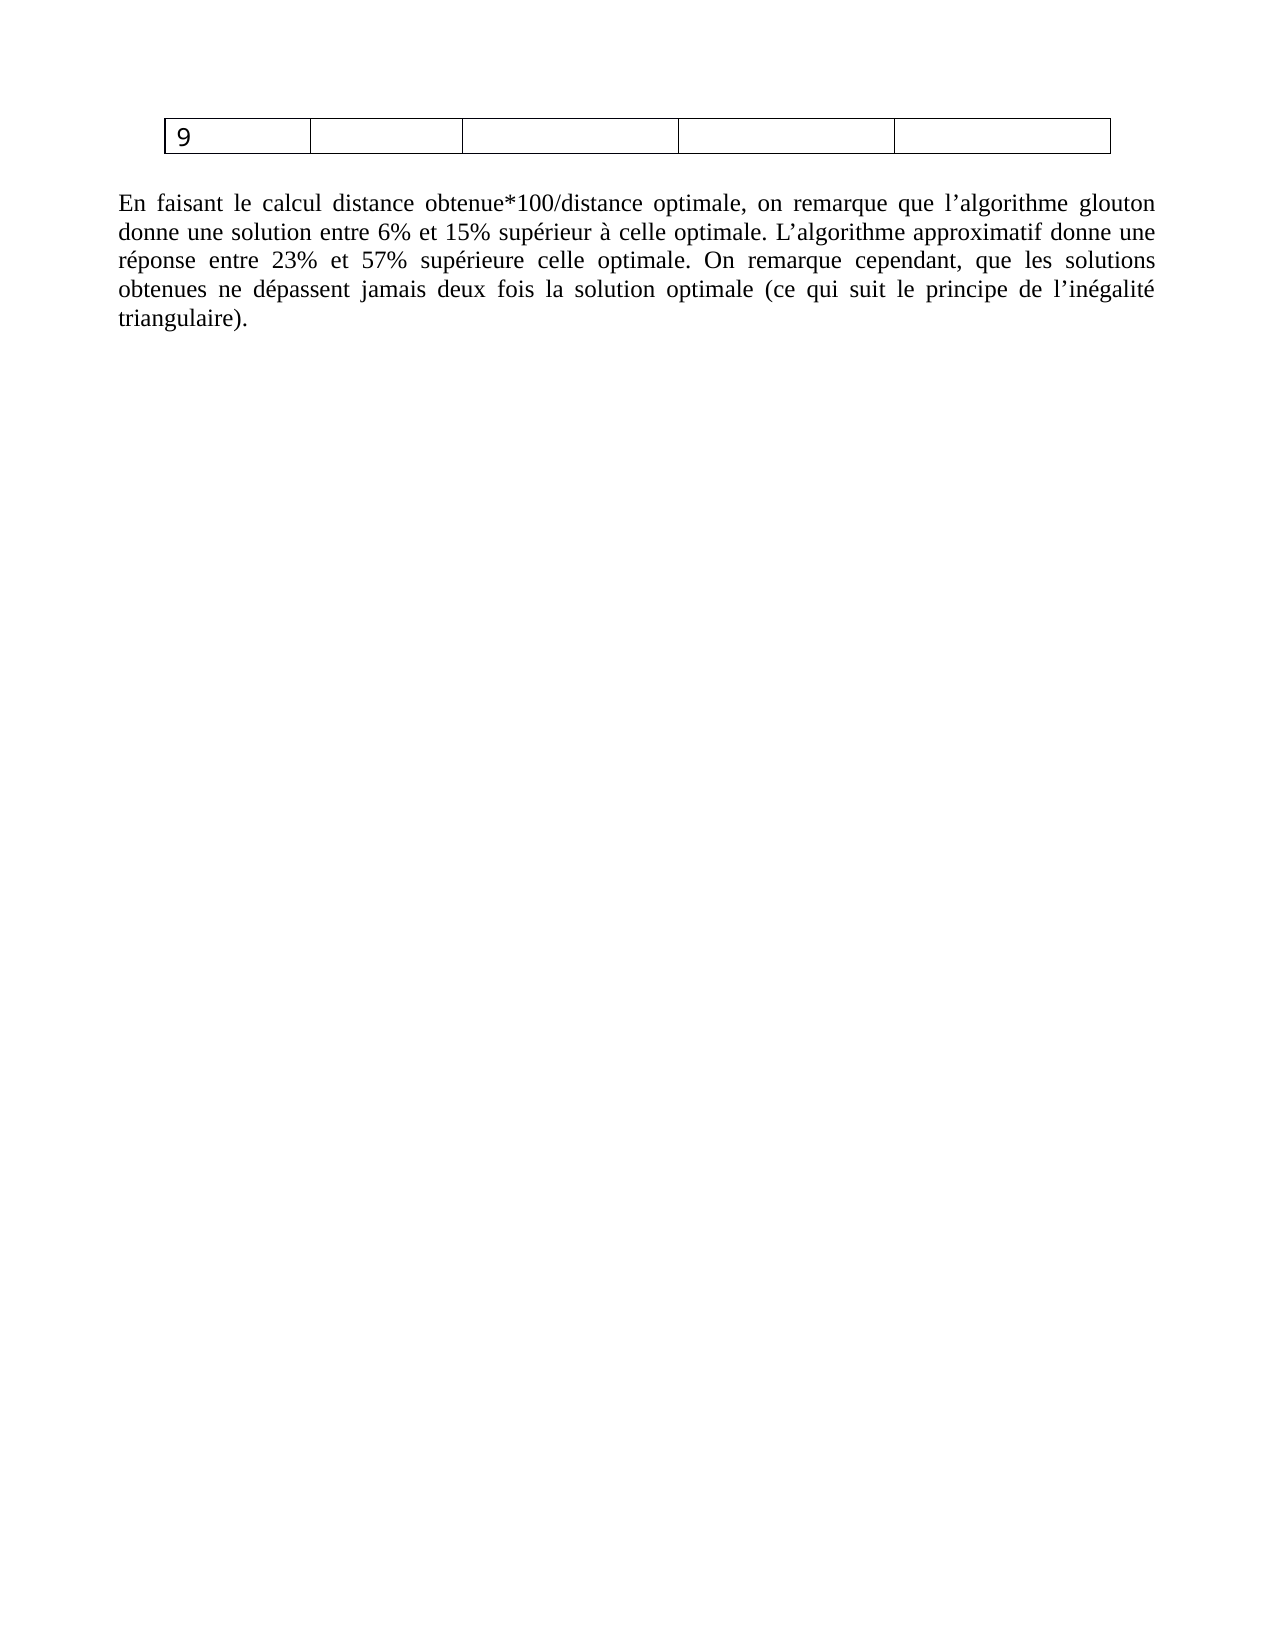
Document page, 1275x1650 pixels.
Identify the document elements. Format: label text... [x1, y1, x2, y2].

table_cell [463, 119, 678, 153]
table_cell [895, 119, 1110, 153]
table_cell [679, 119, 894, 153]
table_cell [311, 119, 462, 153]
text En faisant le calcul distance obtenue*100/distance optimale, on remarque que l’algorithme glouton donne une solution entre 6% et 15% supérieur à celle optimale. L’algorithme approximatif donne une réponse entre 23% et 57% supérieure celle optimale. On remarque cependant, que les solutions obtenues ne dépassent jamais deux fois la solution optimale (ce qui suit le principe de l’inégalité triangulaire). [118, 188, 1157, 332]
table_cell 9 [166, 119, 310, 153]
